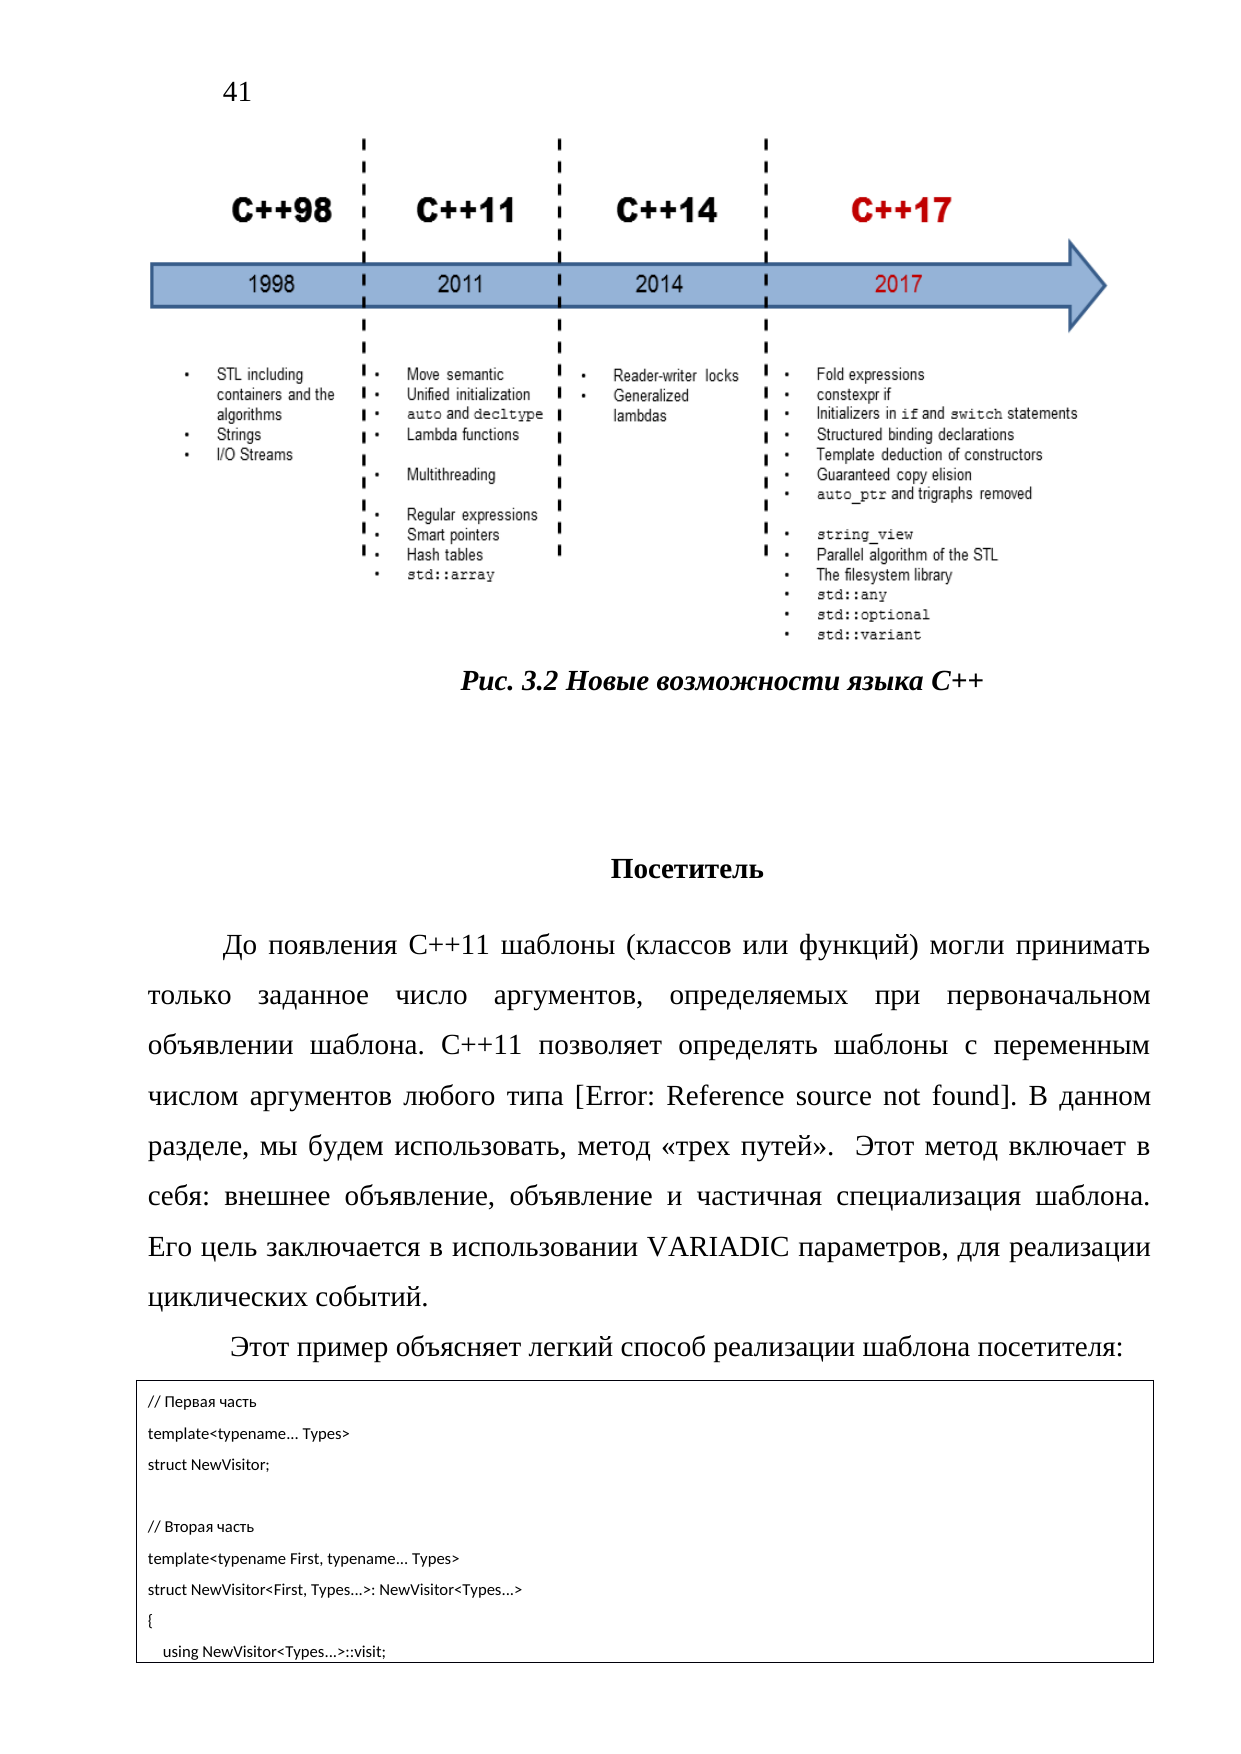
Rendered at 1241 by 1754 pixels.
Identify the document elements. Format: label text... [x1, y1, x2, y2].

table_header // Первая часть template<typename... Types> struct NewVisitor; // Вторая часть template<typename First, typename... Types> struct NewVisitor<First, Types...>: NewVisitor<Types...> { using NewVisitor<Types...>::visit; [137, 1381, 1153, 1662]
text До появления C++11 шаблоны (классов или функций) могли принимать только заданное число аргументов, определяемых при первоначальном объявлении шаблона. C++11 позволяет определять шаблоны с переменным числом аргументов любого типа [Ошибка: источник перёкрестной ссылки не найден]. В данном разделе, мы будем использовать, метод «трех путей». Этот метод включает в себя: внешнее объявление, объявление и частичная специализация шаблона. Его цель заключается в использовании VARIADIC параметров, для реализации циклических событий. [148, 927, 1152, 1313]
subtitle Посетитель [148, 852, 1152, 885]
text Рис. 3.2 Новые возможности языка C++ [148, 663, 1152, 697]
picture [147, 107, 1123, 647]
text Этот пример объясняет легкий способ реализации шаблона посетителя: [148, 1329, 1152, 1363]
